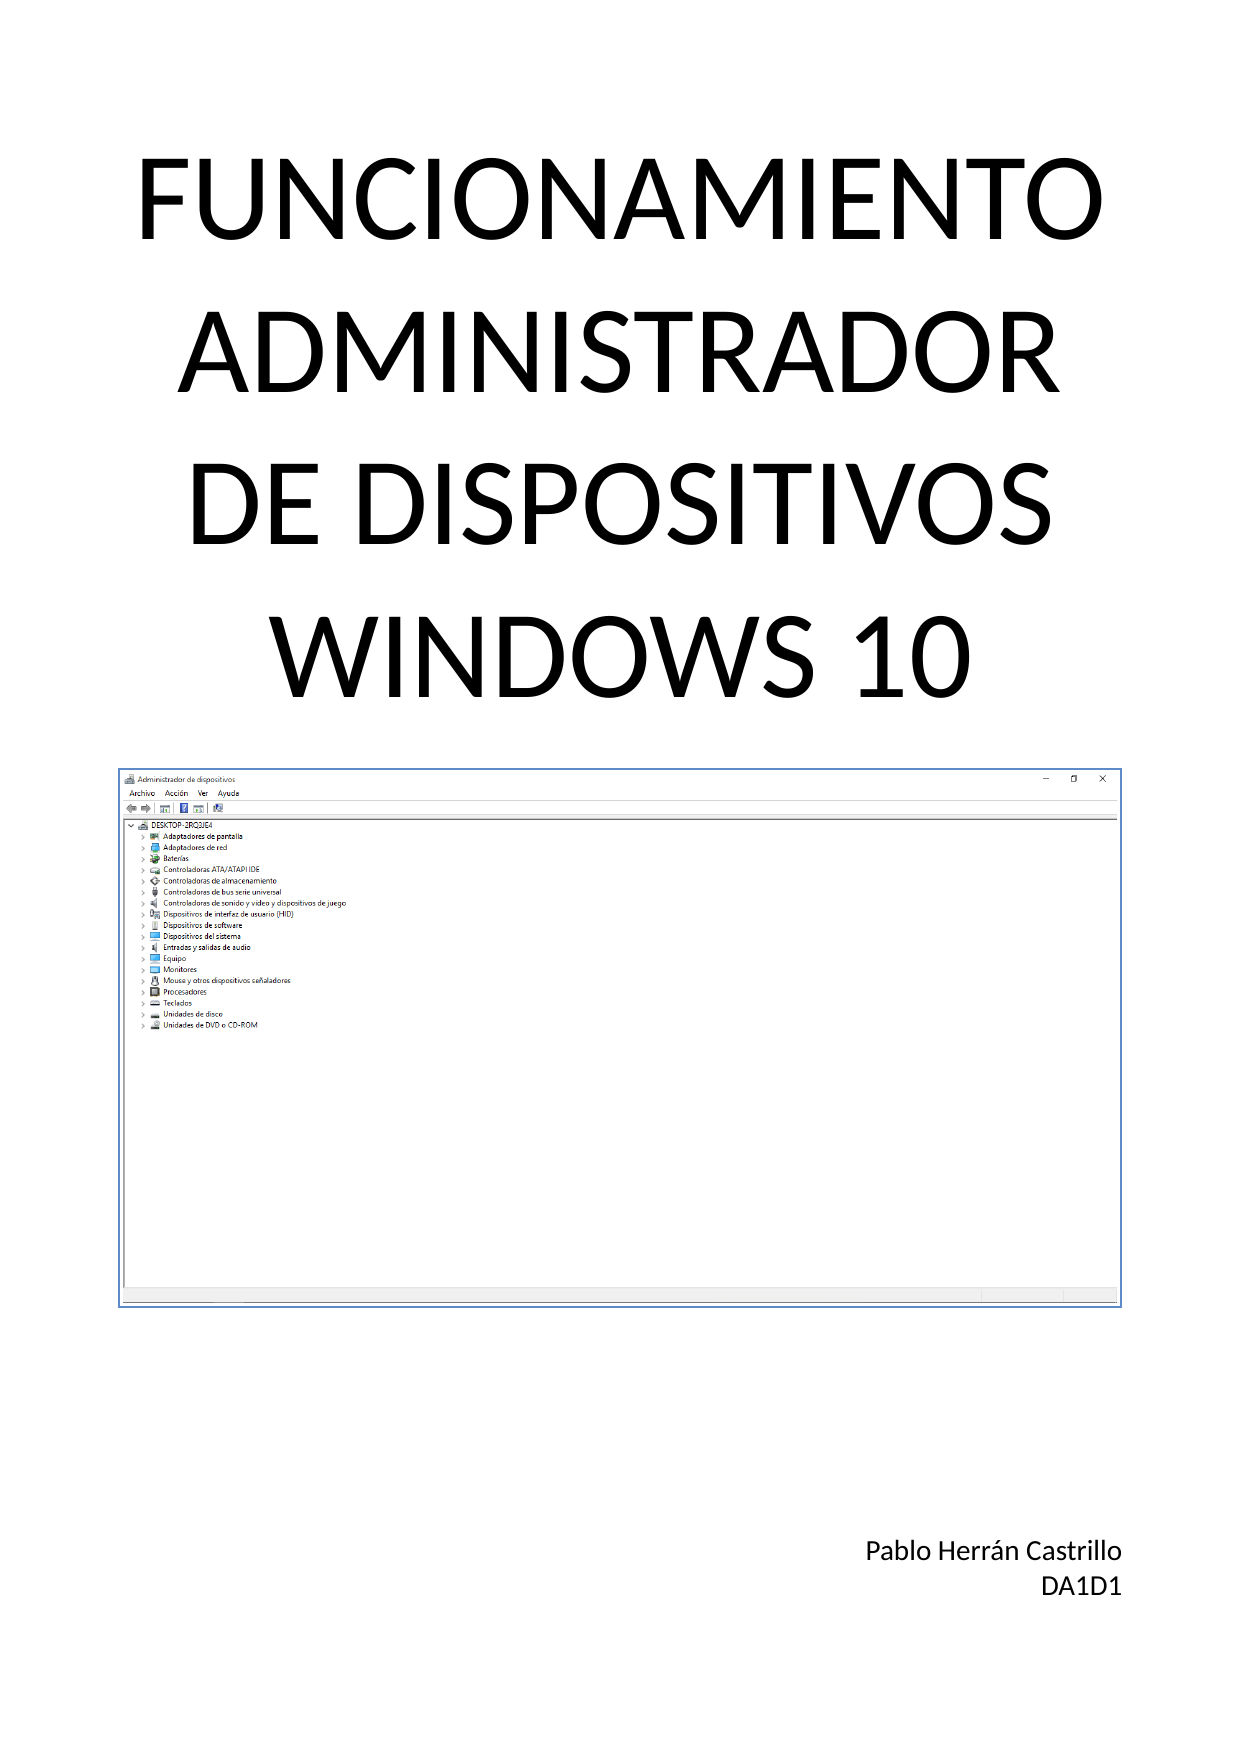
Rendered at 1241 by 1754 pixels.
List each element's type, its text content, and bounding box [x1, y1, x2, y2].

text DA1D1 [118, 1567, 1122, 1628]
picture [123, 772, 1118, 1303]
text Pablo Herrán Castrillo [118, 1532, 1122, 1567]
text FUNCIONAMIENTO ADMINISTRADOR DE DISPOSITIVOS WINDOWS 10 [118, 118, 1122, 728]
